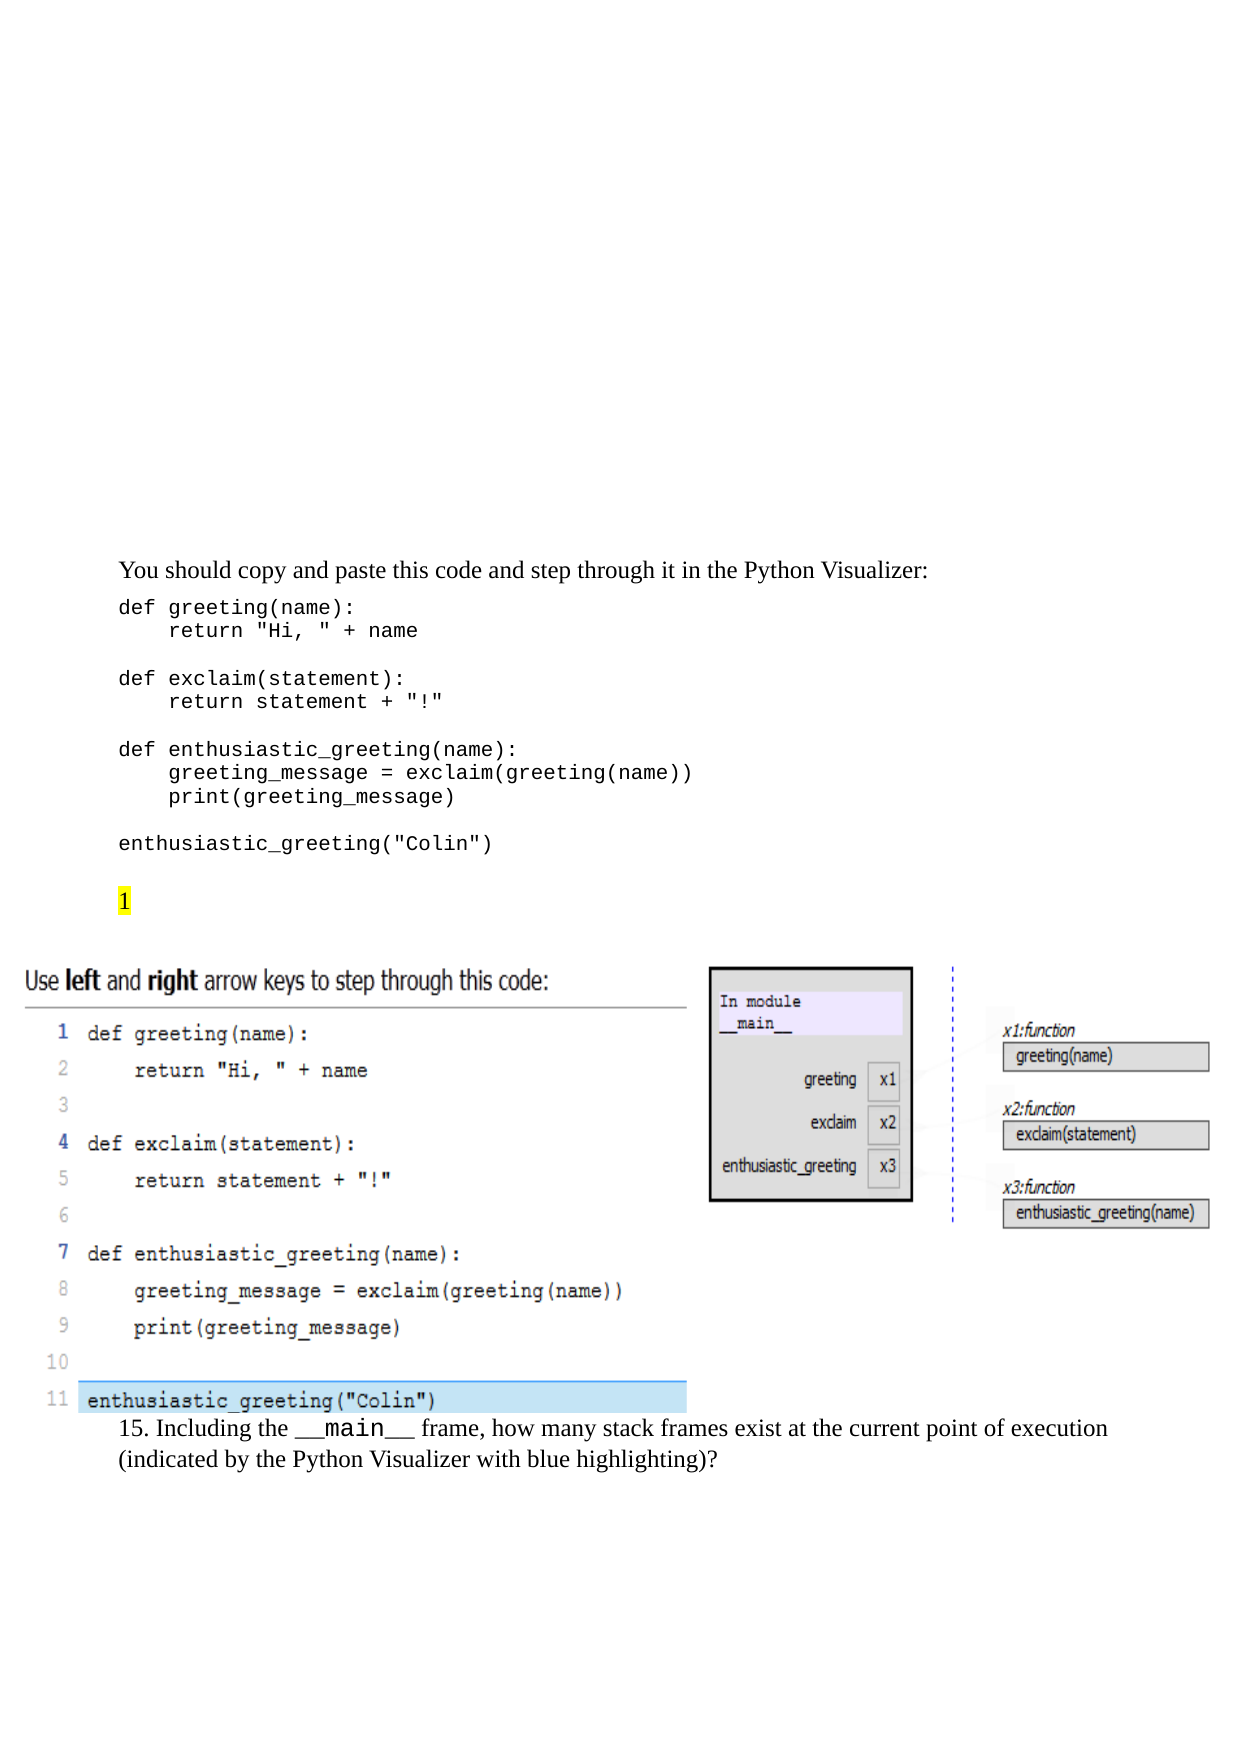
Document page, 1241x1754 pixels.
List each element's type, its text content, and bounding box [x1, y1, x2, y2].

text 15. Including the __main__ frame, how many stack frames exist at the current point of execution (indicated by the Python Visualizer with blue highlighting)? [118, 1413, 1122, 1473]
text print(greeting_message) [118, 786, 1122, 810]
text greeting_message = exclaim(greeting(name)) [118, 762, 1122, 786]
text def enthusiastic_greeting(name): [118, 739, 1122, 762]
text return "Hi, " + name [118, 621, 1122, 644]
text enthusiastic_greeting("Colin") [118, 833, 1122, 857]
text 1 [118, 886, 1122, 915]
text You should copy and paste this code and step through it in the Python Visualizer: [118, 118, 1122, 584]
text def exclaim(statement): [118, 668, 1122, 691]
text return statement + "!" [118, 691, 1122, 715]
text def greeting(name): [118, 597, 1122, 621]
